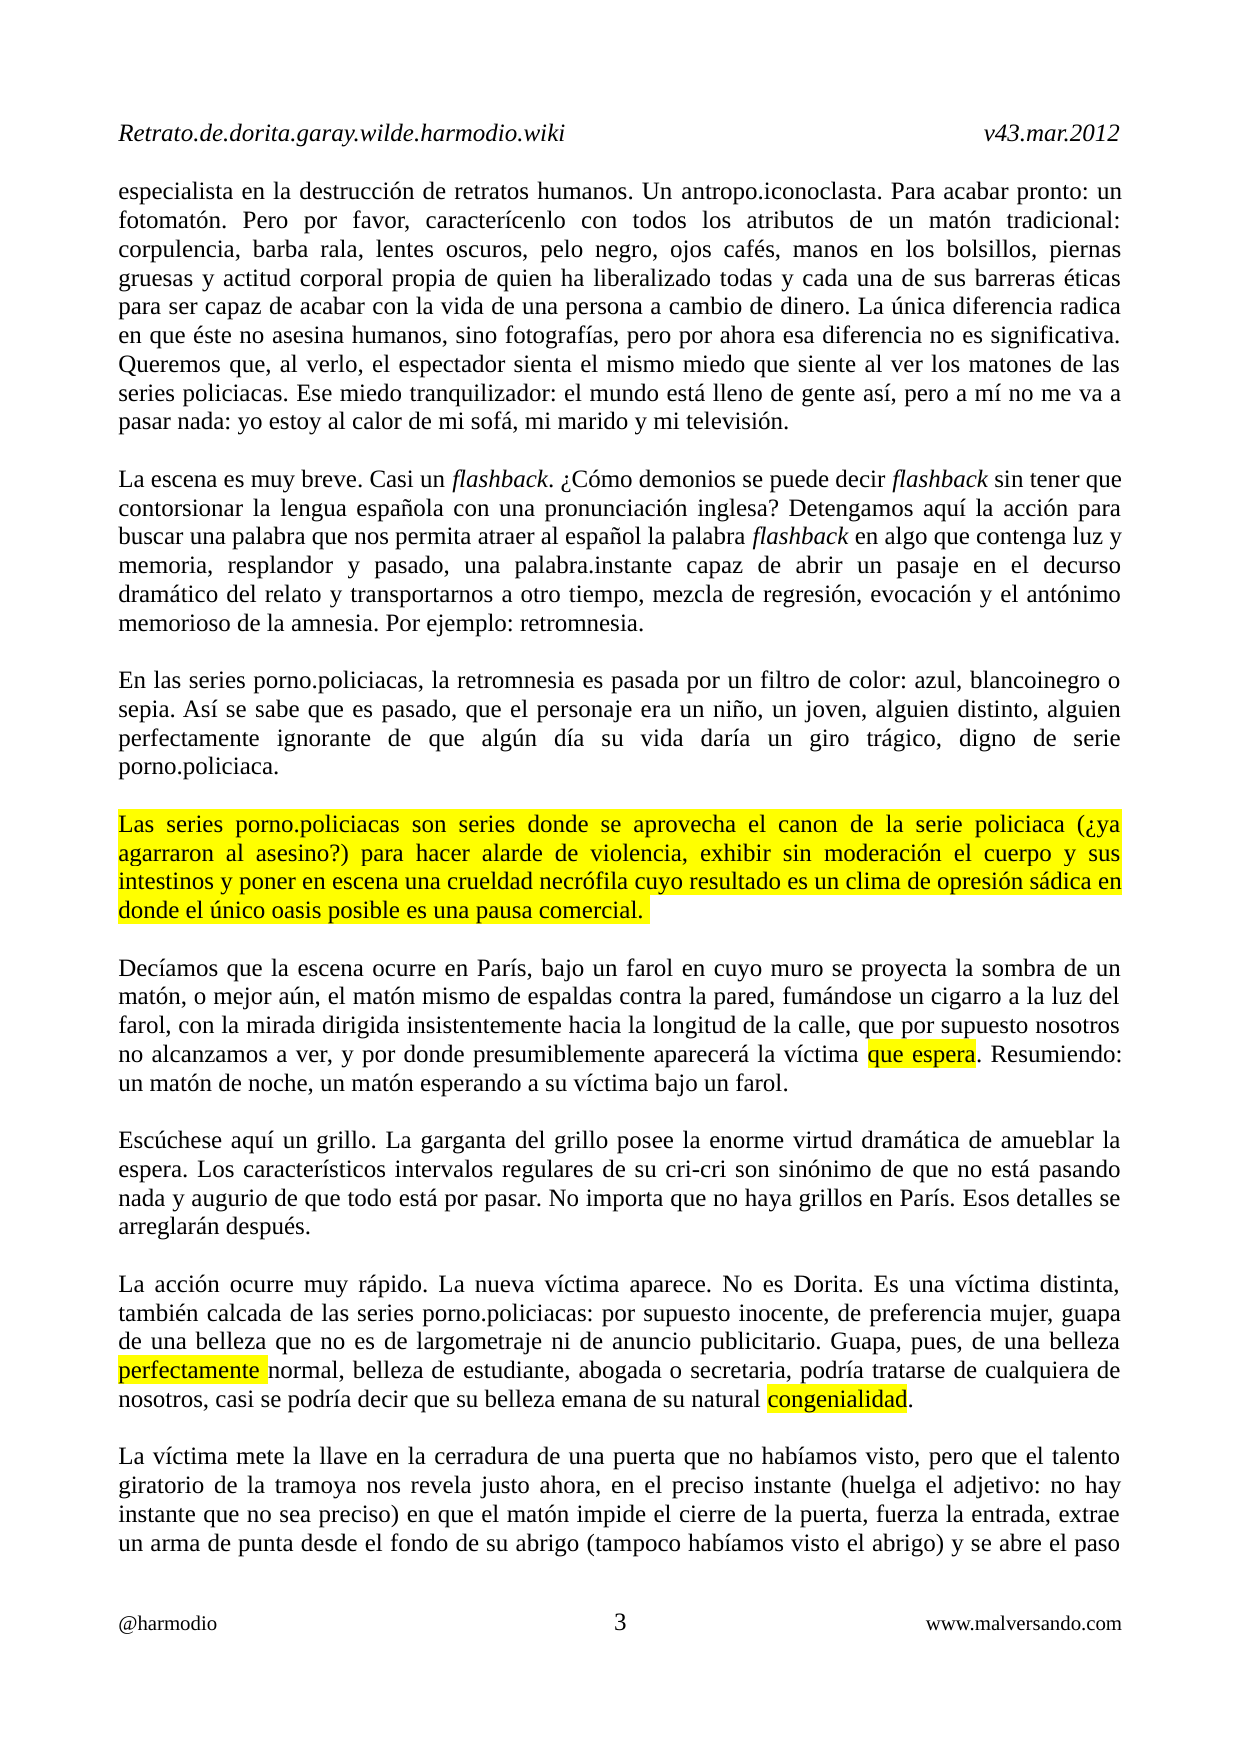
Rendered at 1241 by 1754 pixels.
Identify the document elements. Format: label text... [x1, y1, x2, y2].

text En las series porno.policiacas, la retromnesia es pasada por un filtro de color: azul, blancoinegro o sepia. Así se sabe que es pasado, que el personaje era un niño, un joven, alguien distinto, alguien perfectamente ignorante de que algún día su vida daría un giro trágico, digno de serie porno.policiaca. [118, 665, 1122, 780]
text Las series porno.policiacas son series donde se aprovecha el canon de la serie policiaca (¿ya agarraron al asesino?) para hacer alarde de violencia, exhibir sin moderación el cuerpo y sus intestinos y poner en escena una crueldad necrófila cuyo resultado es un clima de opresión sádica en donde el único oasis posible es una pausa comercial. [118, 809, 1122, 924]
text La escena es muy breve. Casi un flashback. ¿Cómo demonios se puede decir flashback sin tener que contorsionar la lengua española con una pronunciación inglesa? Detengamos aquí la acción para buscar una palabra que nos permita atraer al español la palabra flashback en algo que contenga luz y memoria, resplandor y pasado, una palabra.instante capaz de abrir un pasaje en el decurso dramático del relato y transportarnos a otro tiempo, mezcla de regresión, evocación y el antónimo memorioso de la amnesia. Por ejemplo: retromnesia. [118, 464, 1122, 636]
text La víctima mete la llave en la cerradura de una puerta que no habíamos visto, pero que el talento giratorio de la tramoya nos revela justo ahora, en el preciso instante (huelga el adjetivo: no hay instante que no sea preciso) en que el matón impide el cierre de la puerta, fuerza la entrada, extrae un arma de punta desde el fondo de su abrigo (tampoco habíamos visto el abrigo) y se abre el paso [118, 1441, 1122, 1556]
text especialista en la destrucción de retratos humanos. Un antropo.iconoclasta. Para acabar pronto: un fotomatón. Pero por favor, caracterícenlo con todos los atributos de un matón tradicional: corpulencia, barba rala, lentes oscuros, pelo negro, ojos cafés, manos en los bolsillos, piernas gruesas y actitud corporal propia de quien ha liberalizado todas y cada una de sus barreras éticas para ser capaz de acabar con la vida de una persona a cambio de dinero. La única diferencia radica en que éste no asesina humanos, sino fotografías, pero por ahora esa diferencia no es significativa. Queremos que, al verlo, el espectador sienta el mismo miedo que siente al ver los matones de las series policiacas. Ese miedo tranquilizador: el mundo está lleno de gente así, pero a mí no me va a pasar nada: yo estoy al calor de mi sofá, mi marido y mi televisión. [118, 176, 1122, 435]
text La acción ocurre muy rápido. La nueva víctima aparece. No es Dorita. Es una víctima distinta, también calcada de las series porno.policiacas: por supuesto inocente, de preferencia mujer, guapa de una belleza que no es de largometraje ni de anuncio publicitario. Guapa, pues, de una belleza perfectamente normal, belleza de estudiante, abogada o secretaria, podría tratarse de cualquiera de nosotros, casi se podría decir que su belleza emana de su natural congenialidad. [118, 1269, 1122, 1413]
text Escúchese aquí un grillo. La garganta del grillo posee la enorme virtud dramática de amueblar la espera. Los característicos intervalos regulares de su cri-cri son sinónimo de que no está pasando nada y augurio de que todo está por pasar. No importa que no haya grillos en París. Esos detalles se arreglarán después. [118, 1125, 1122, 1240]
text Decíamos que la escena ocurre en París, bajo un farol en cuyo muro se proyecta la sombra de un matón, o mejor aún, el matón mismo de espaldas contra la pared, fumándose un cigarro a la luz del farol, con la mirada dirigida insistentemente hacia la longitud de la calle, que por supuesto nosotros no alcanzamos a ver, y por donde presumiblemente aparecerá la víctima que espera. Resumiendo: un matón de noche, un matón esperando a su víctima bajo un farol. [118, 953, 1122, 1096]
